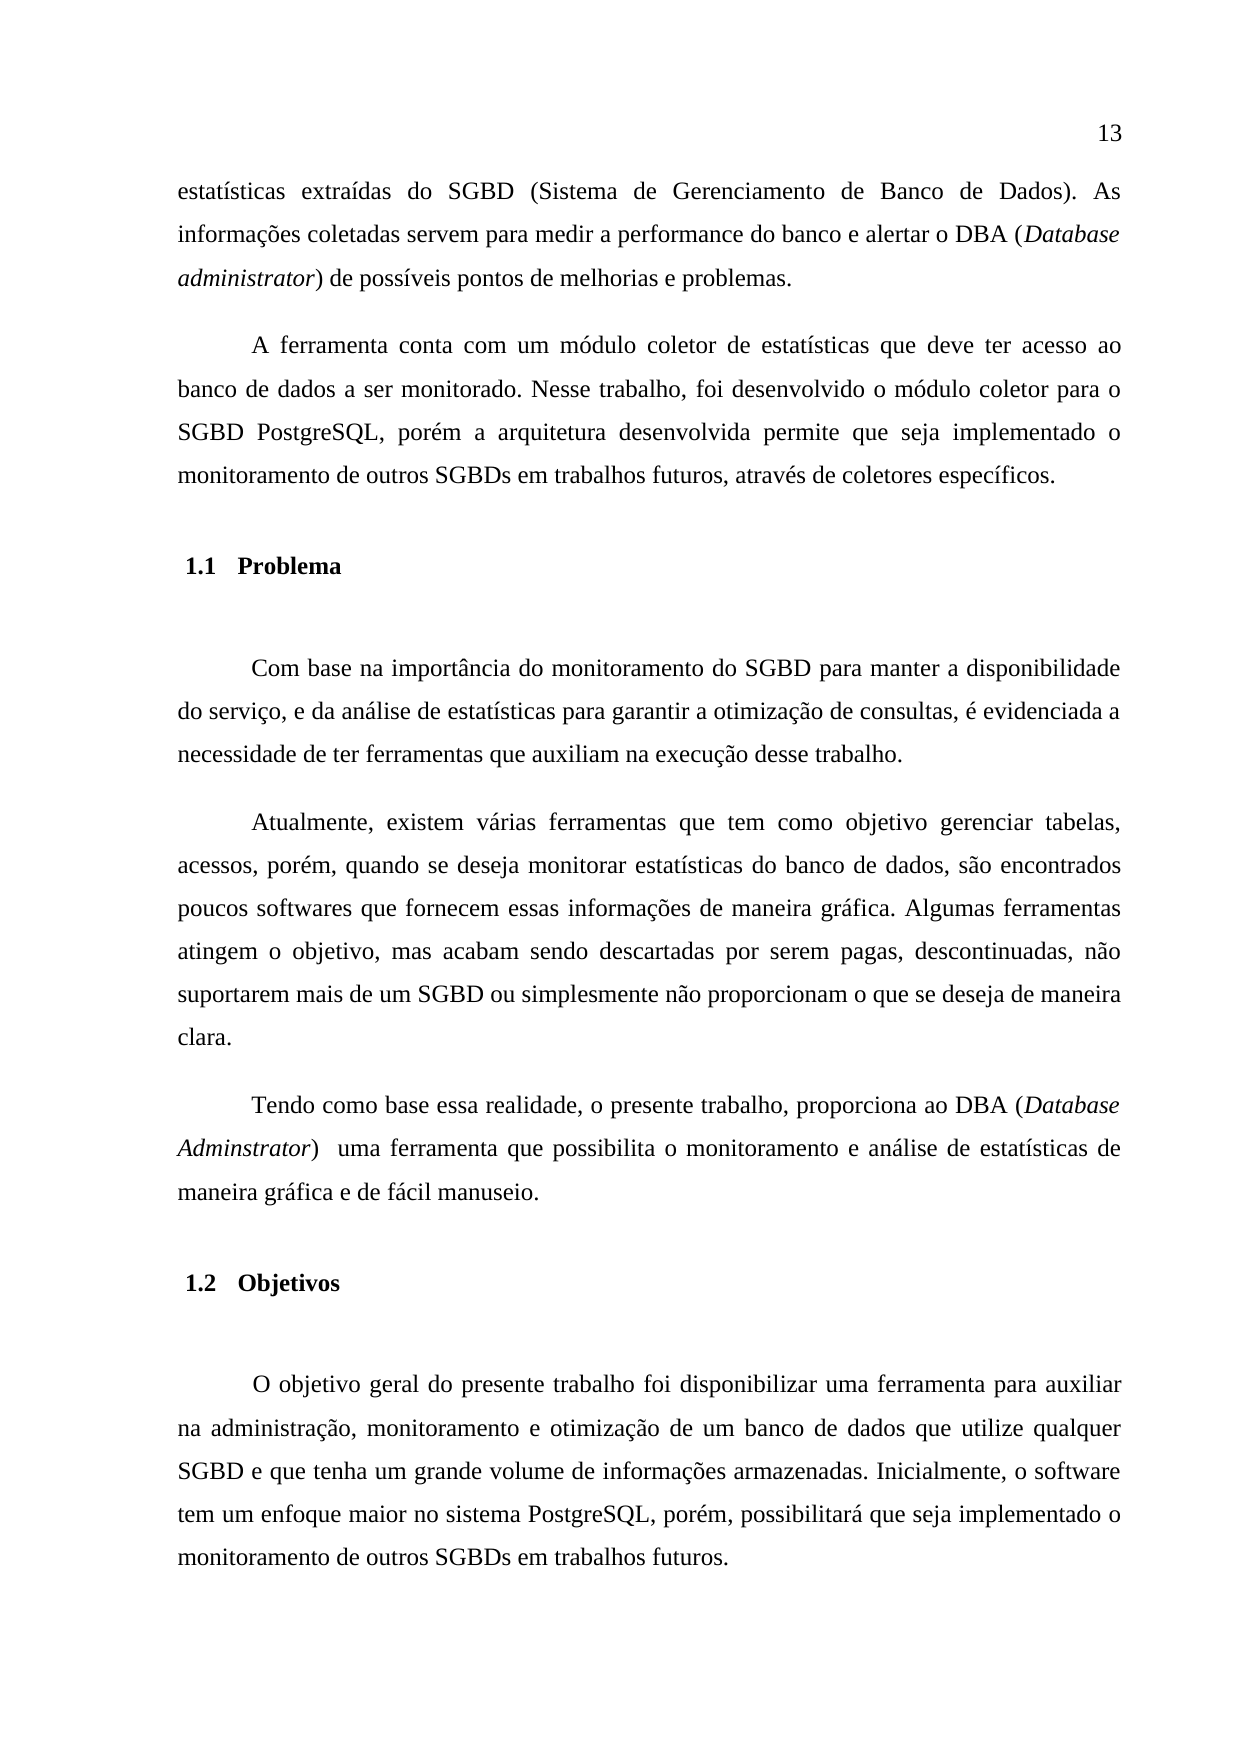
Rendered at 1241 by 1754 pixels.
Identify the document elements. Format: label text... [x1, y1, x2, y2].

list Problema [185, 551, 1122, 580]
text estatísticas extraídas do SGBD (Sistema de Gerenciamento de Banco de Dados). As informações coletadas servem para medir a performance do banco e alertar o DBA (Database administrator) de possíveis pontos de melhorias e problemas. [177, 176, 1122, 291]
text A ferramenta conta com um módulo coletor de estatísticas que deve ter acesso ao banco de dados a ser monitorado. Nesse trabalho, foi desenvolvido o módulo coletor para o SGBD PostgreSQL, porém a arquitetura desenvolvida permite que seja implementado o monitoramento de outros SGBDs em trabalhos futuros, através de coletores específicos. [177, 331, 1122, 489]
text O objetivo geral do presente trabalho foi disponibilizar uma ferramenta para auxiliar na administração, monitoramento e otimização de um banco de dados que utilize qualquer SGBD e que tenha um grande volume de informações armazenadas. Inicialmente, o software tem um enfoque maior no sistema PostgreSQL, porém, possibilitará que seja implementado o monitoramento de outros SGBDs em trabalhos futuros. [177, 1369, 1122, 1571]
text Atualmente, existem várias ferramentas que tem como objetivo gerenciar tabelas, acessos, porém, quando se deseja monitorar estatísticas do banco de dados, são encontrados poucos softwares que fornecem essas informações de maneira gráfica. Algumas ferramentas atingem o objetivo, mas acabam sendo descartadas por serem pagas, descontinuadas, não suportarem mais de um SGBD ou simplesmente não proporcionam o que se deseja de maneira clara. [177, 807, 1122, 1051]
text Com base na importância do monitoramento do SGBD para manter a disponibilidade do serviço, e da análise de estatísticas para garantir a otimização de consultas, é evidenciada a necessidade de ter ferramentas que auxiliam na execução desse trabalho. [177, 653, 1122, 768]
text Tendo como base essa realidade, o presente trabalho, proporciona ao DBA (Database Adminstrator) uma ferramenta que possibilita o monitoramento e análise de estatísticas de maneira gráfica e de fácil manuseio. [177, 1090, 1122, 1205]
list Objetivos [185, 1268, 1122, 1297]
